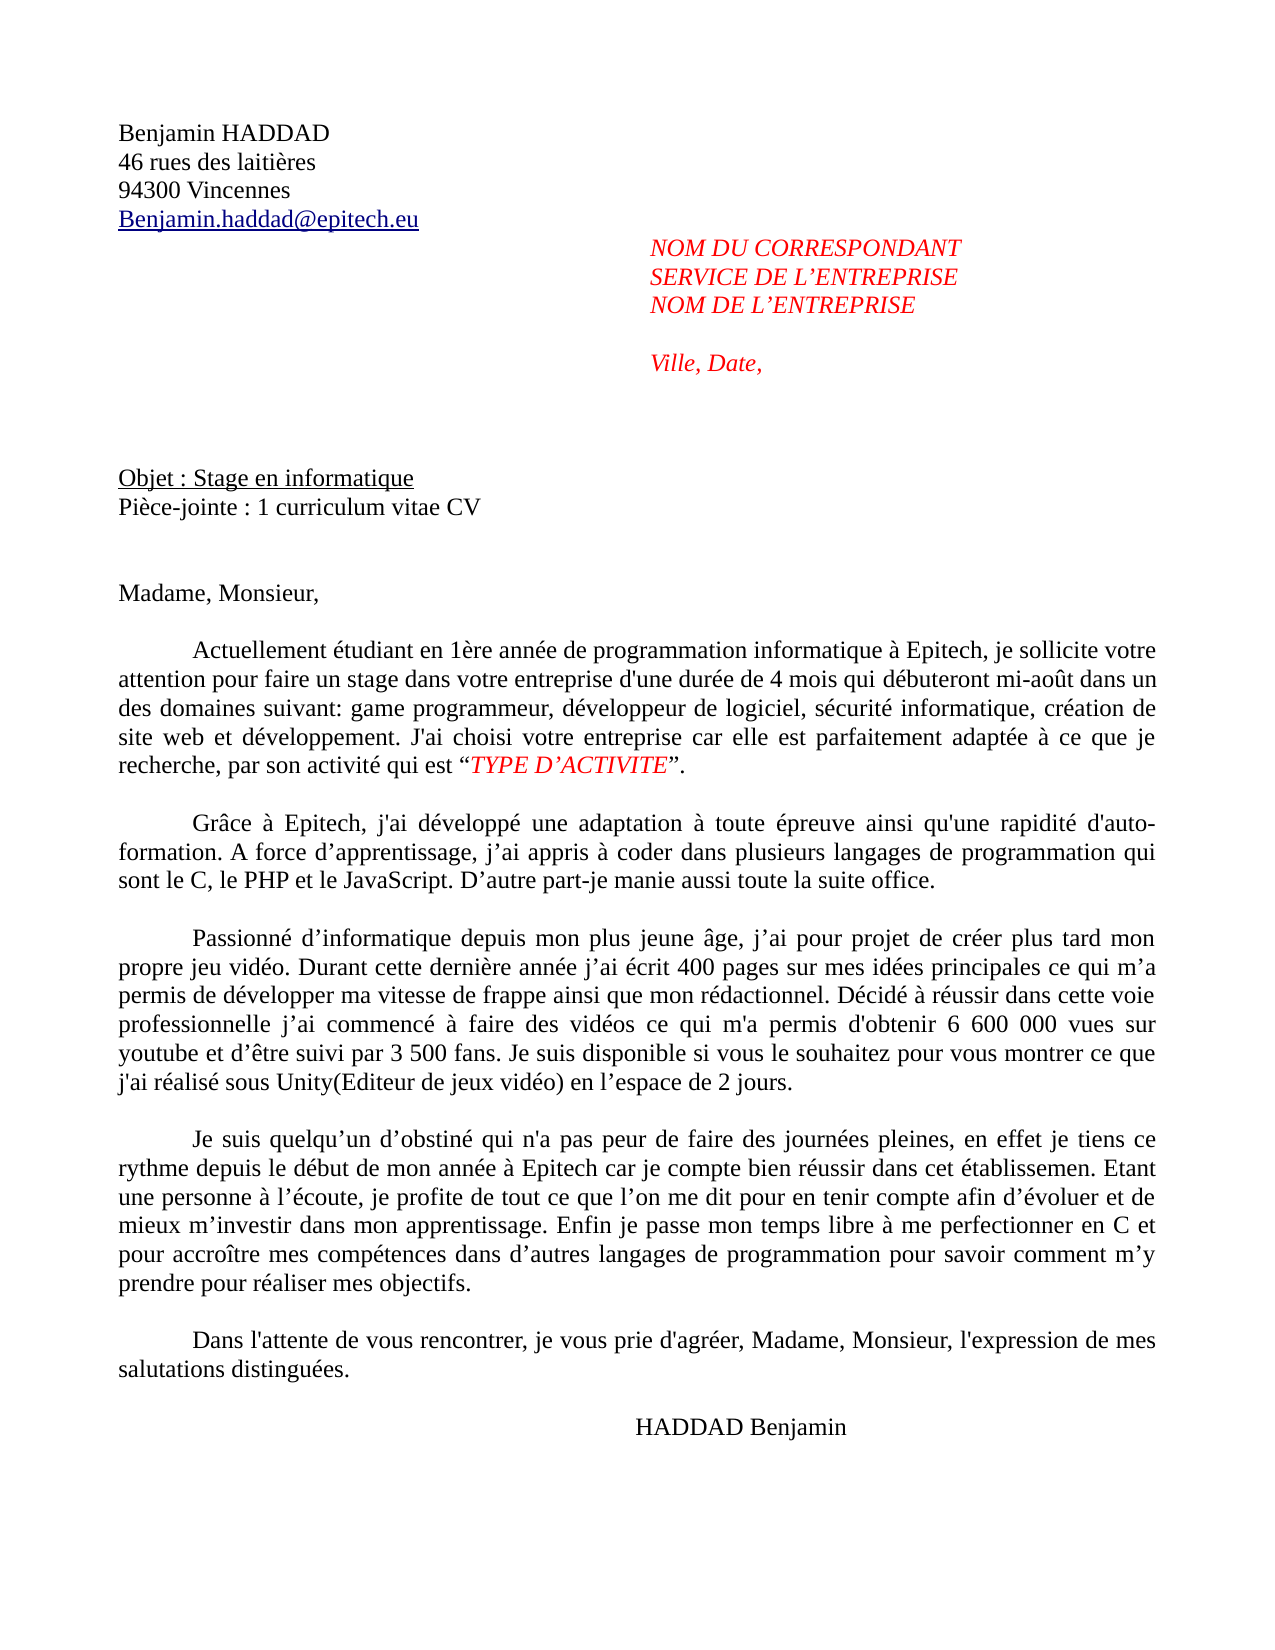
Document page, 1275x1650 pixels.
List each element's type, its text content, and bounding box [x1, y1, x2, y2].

text Passionné d’informatique depuis mon plus jeune âge, j’ai pour projet de créer plus tard mon propre jeu vidéo. Durant cette dernière année j’ai écrit 400 pages sur mes idées principales ce qui m’a permis de développer ma vitesse de frappe ainsi que mon rédactionnel. Décidé à réussir dans cette voie professionnelle j’ai commencé à faire des vidéos ce qui m'a permis d'obtenir 6 600 000 vues sur youtube et d’être suivi par 3 500 fans. Je suis disponible si vous le souhaitez pour vous montrer ce que j'ai réalisé sous Unity(Editeur de jeux vidéo) en l’espace de 2 jours. [118, 923, 1157, 1096]
text SERVICE DE L’ENTREPRISE [118, 262, 1157, 291]
text Grâce à Epitech, j'ai développé une adaptation à toute épreuve ainsi qu'une rapidité d'auto-formation. A force d’apprentissage, j’ai appris à coder dans plusieurs langages de programmation qui sont le C, le PHP et le JavaScript. D’autre part-je manie aussi toute la suite office. [118, 808, 1157, 894]
text 94300 Vincennes [118, 176, 1157, 204]
text NOM DU CORRESPONDANT [118, 233, 1157, 262]
text HADDAD Benjamin [635, 1383, 1157, 1441]
text Pièce-jointe : 1 curriculum vitae CV [118, 492, 1157, 521]
text Je suis quelqu’un d’obstiné qui n'a pas peur de faire des journées pleines, en effet je tiens ce rythme depuis le début de mon année à Epitech car je compte bien réussir dans cet établissemen. Etant une personne à l’écoute, je profite de tout ce que l’on me dit pour en tenir compte afin d’évoluer et de mieux m’investir dans mon apprentissage. Enfin je passe mon temps libre à me perfectionner en C et pour accroître mes compétences dans d’autres langages de programmation pour savoir comment m’y prendre pour réaliser mes objectifs. [118, 1124, 1157, 1297]
text 46 rues des laitières [118, 147, 1157, 176]
text Actuellement étudiant en 1ère année de programmation informatique à Epitech, je sollicite votre attention pour faire un stage dans votre entreprise d'une durée de 4 mois qui débuteront mi-août dans un des domaines suivant: game programmeur, développeur de logiciel, sécurité informatique, création de site web et développement. J'ai choisi votre entreprise car elle est parfaitement adaptée à ce que je recherche, par son activité qui est “TYPE D’ACTIVITE”. [118, 636, 1157, 779]
text Madame, Monsieur, [118, 578, 1157, 607]
text Objet : Stage en informatique [118, 463, 1157, 492]
text Benjamin.haddad@epitech.eu [118, 204, 1157, 233]
text NOM DE L’ENTREPRISE [118, 291, 1157, 319]
text Dans l'attente de vous rencontrer, je vous prie d'agréer, Madame, Monsieur, l'expression de mes salutations distinguées. [118, 1326, 1157, 1383]
text Ville, Date, [118, 348, 1157, 377]
text ­Benjamin HADDAD [118, 118, 1157, 147]
